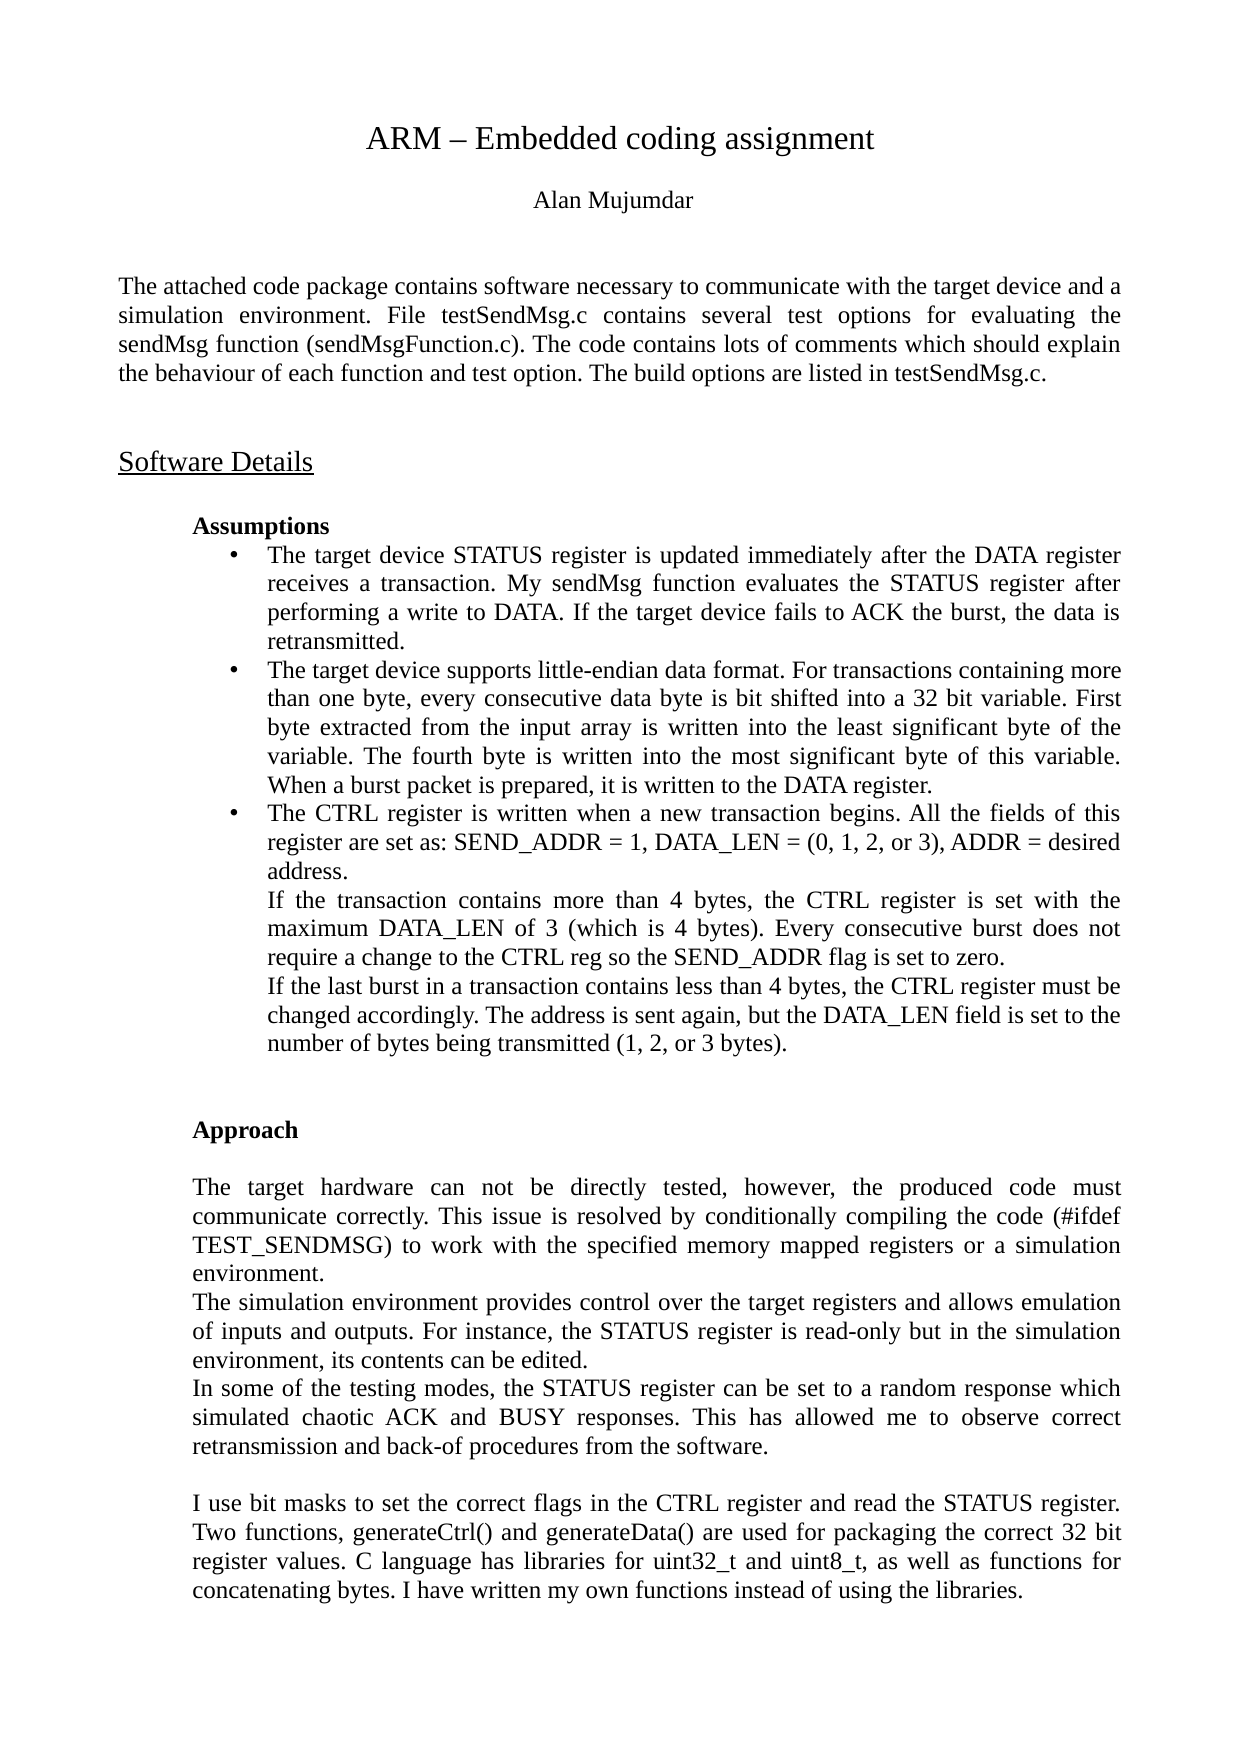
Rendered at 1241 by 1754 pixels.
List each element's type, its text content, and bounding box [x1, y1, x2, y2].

text Approach [118, 1115, 1122, 1143]
text ARM – Embedded coding assignment [118, 118, 1122, 156]
text The attached code package contains software necessary to communicate with the target device and a simulation environment. File testSendMsg.c contains several test options for evaluating the sendMsg function (sendMsgFunction.c). The code contains lots of comments which should explain the behaviour of each function and test option. The build options are listed in testSendMsg.c. [118, 271, 1122, 386]
text Software Details [118, 444, 1122, 477]
text The simulation environment provides control over the target registers and allows emulation of inputs and outputs. For instance, the STATUS register is read-only but in the simulation environment, its contents can be edited. [192, 1287, 1122, 1373]
text I use bit masks to set the correct flags in the CTRL register and read the STATUS register. Two functions, generateCtrl() and generateData() are used for packaging the correct 32 bit register values. C language has libraries for uint32_t and uint8_t, as well as functions for concatenating bytes. I have written my own functions instead of using the libraries. [192, 1488, 1122, 1603]
list The target device STATUS register is updated immediately after the DATA register receives a transaction. My sendMsg function evaluates the STATUS register after performing a write to DATA. If the target device fails to ACK the burst, the data is retransmitted. [229, 540, 1122, 655]
list The CTRL register is written when a new transaction begins. All the fields of this register are set as: SEND_ADDR = 1, DATA_LEN = (0, 1, 2, or 3), ADDR = desired address. [229, 798, 1122, 885]
list The target device supports little-endian data format. For transactions containing more than one byte, every consecutive data byte is bit shifted into a 32 bit variable. First byte extracted from the input array is written into the least significant byte of the variable. The fourth byte is written into the most significant byte of this variable. When a burst packet is prepared, it is written to the DATA register. [229, 655, 1122, 798]
text In some of the testing modes, the STATUS register can be set to a random response which simulated chaotic ACK and BUSY responses. This has allowed me to observe correct retransmission and back-of procedures from the software. [192, 1373, 1122, 1460]
text The target hardware can not be directly tested, however, the produced code must communicate correctly. This issue is resolved by conditionally compiling the code (#ifdef TEST_SENDMSG) to work with the specified memory mapped registers or a simulation environment. [192, 1172, 1122, 1287]
list If the transaction contains more than 4 bytes, the CTRL register is set with the maximum DATA_LEN of 3 (which is 4 bytes). Every consecutive burst does not require a change to the CTRL reg so the SEND_ADDR flag is set to zero. [229, 885, 1122, 971]
list If the last burst in a transaction contains less than 4 bytes, the CTRL register must be changed accordingly. The address is sent again, but the DATA_LEN field is set to the number of bytes being transmitted (1, 2, or 3 bytes). [229, 971, 1122, 1057]
text Alan Mujumdar [118, 185, 1122, 214]
text Assumptions [118, 511, 1122, 540]
